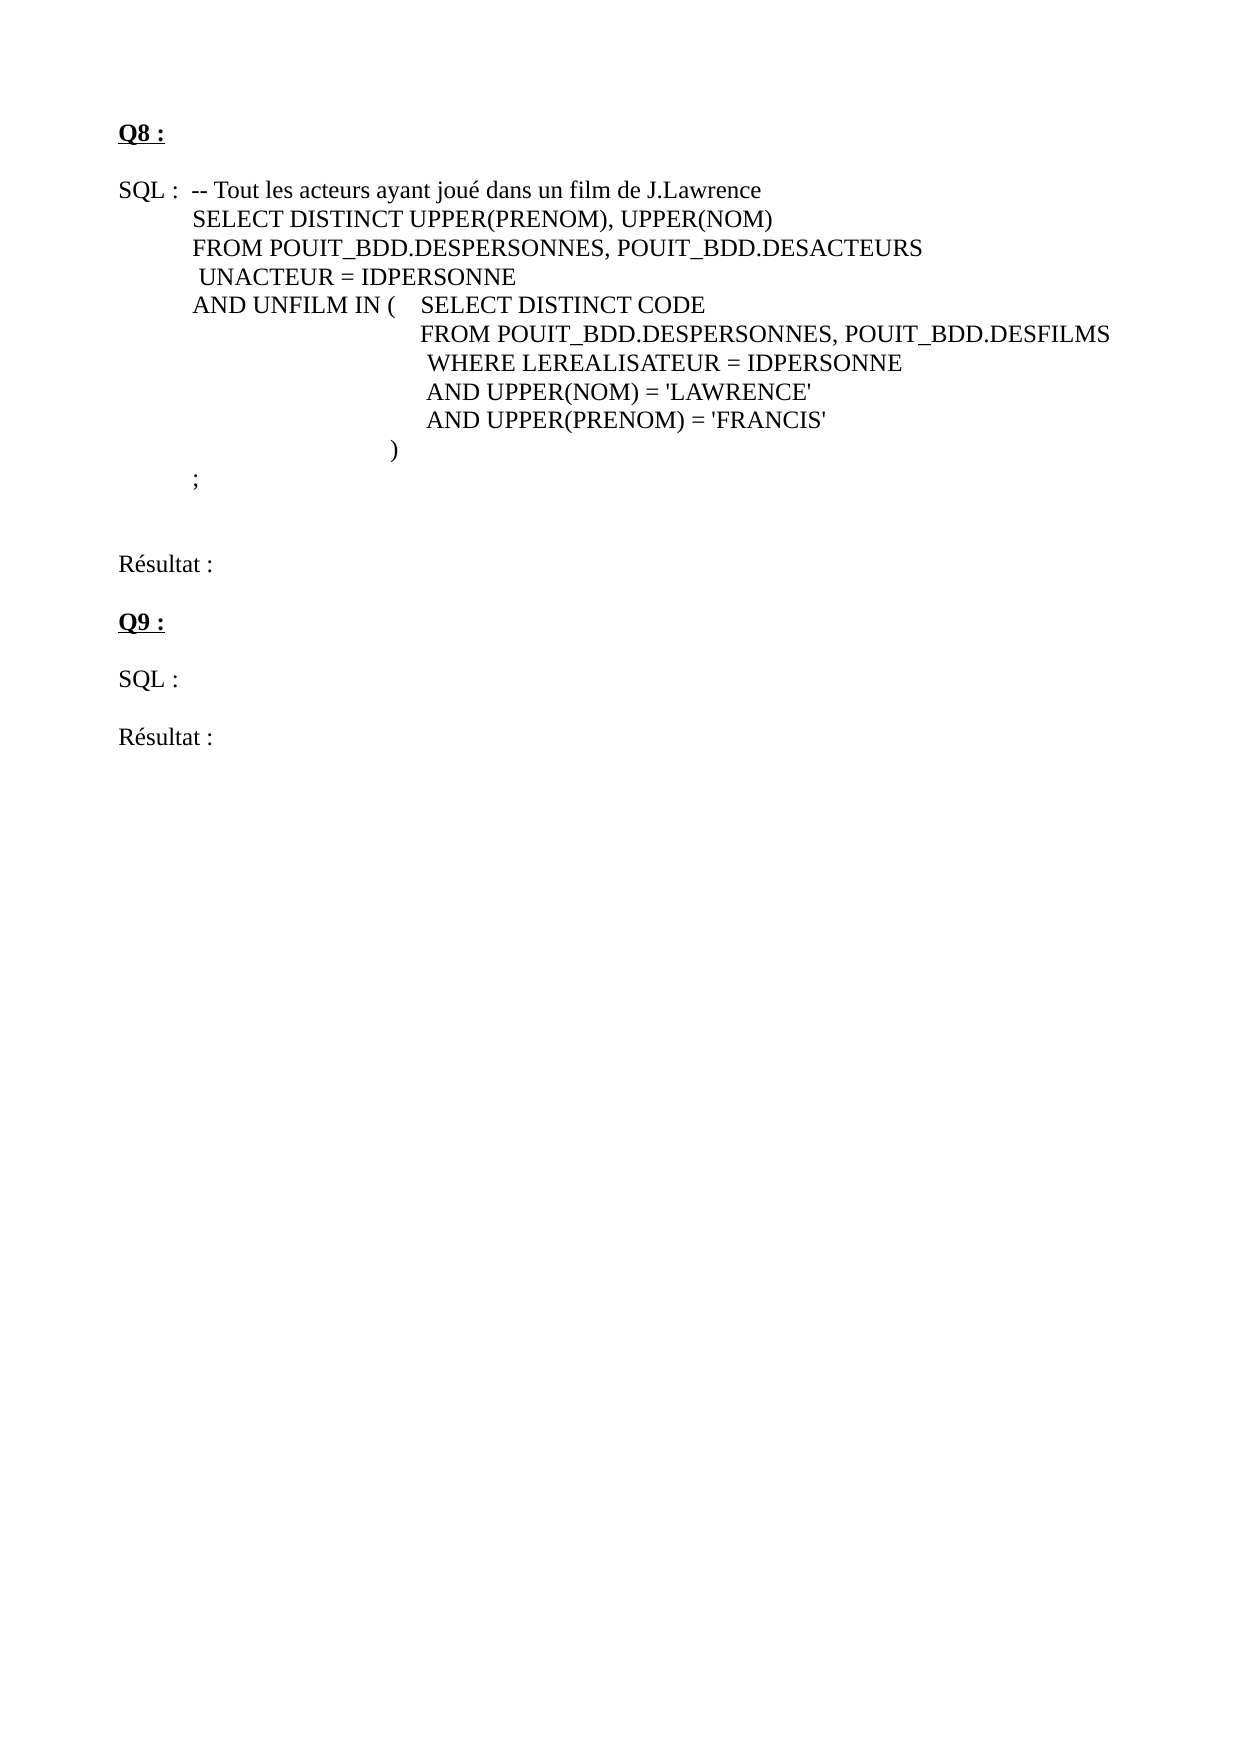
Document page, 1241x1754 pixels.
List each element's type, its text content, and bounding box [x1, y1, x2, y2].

text SQL : -- Tout les acteurs ayant joué dans un film de J.Lawrence [118, 176, 1122, 204]
text FROM POUIT_BDD.DESPERSONNES, POUIT_BDD.DESACTEURS [118, 233, 1122, 262]
text SQL : [118, 664, 1122, 693]
text WHERE LEREALISATEUR = IDPERSONNE [118, 348, 1122, 377]
text SELECT DISTINCT UPPER(PRENOM), UPPER(NOM) [118, 204, 1122, 233]
text AND UPPER(PRENOM) = 'FRANCIS' [118, 406, 1122, 434]
text Résultat : [118, 722, 1122, 751]
text ) [118, 434, 1122, 463]
text Résultat : [118, 549, 1122, 578]
text FROM POUIT_BDD.DESPERSONNES, POUIT_BDD.DESFILMS [118, 319, 1122, 348]
text Q8 : [118, 118, 1122, 147]
text UNACTEUR = IDPERSONNE [118, 262, 1122, 291]
text Q9 : [118, 607, 1122, 636]
text AND UPPER(NOM) = 'LAWRENCE' [118, 377, 1122, 406]
text AND UNFILM IN ( SELECT DISTINCT CODE [118, 291, 1122, 319]
text ; [118, 463, 1122, 492]
